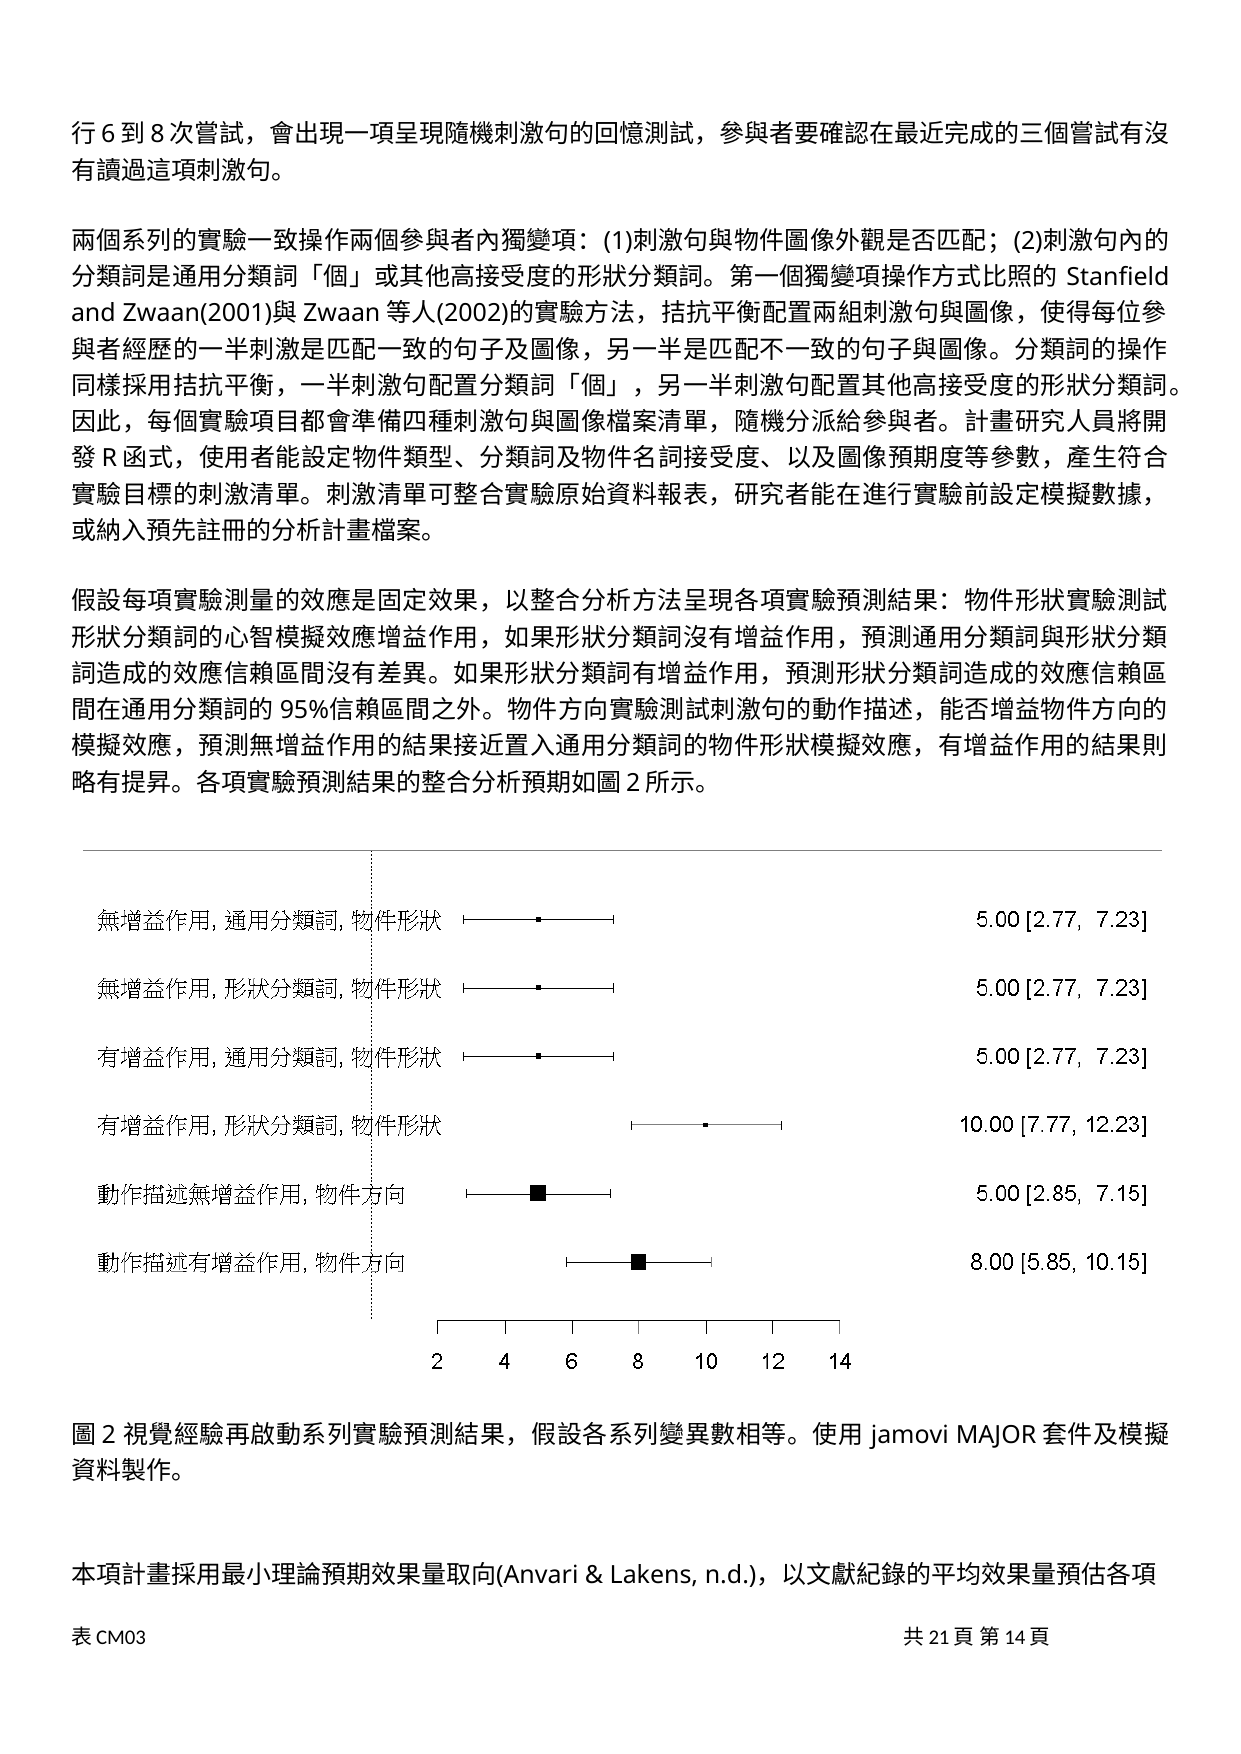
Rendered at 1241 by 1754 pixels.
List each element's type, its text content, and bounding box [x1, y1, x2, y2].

text 本項計畫預定進行的兩個系列實驗：驗證視覺經驗再啟動增益作用的物件形狀及物件方向圖像匹配作業，以及驗證動作經驗再啟動增益作用的物件方向圖像匹配作業。所有實驗程序都是運用OpenSesame(Mathôt, Schreij, & Theeuwes, 2012)與JATOS(Lange, Kühn, & Filevich, 2015)部署，參與者必須使用標準個人電腦或筆記型電腦登入實驗網頁參與。物件形狀模擬效應實驗依照Zwaan et al. (2002)的方法，每個嘗試開始參與者閱讀呈現在螢幕中央的句子，確認理解再按鍵切換目標圖片，參與者在圖片出現起的兩秒鐘之內，判斷圖片中的物件是否為句子裡提到的目標。參與者做出反應或超過反應時限，網頁實驗立即回饋反應正確與否或超過時限的訊息。物件方向模擬效應實驗依照Stanfield and Zwaan(2001)的方法，每個項目的安排與物件形狀模擬效應實驗相同，也安排進行6到8次嘗試，會出現一項呈現隨機刺激句的回憶測試，參與者要確認在最近完成的三個嘗試有沒有讀過這項刺激句。 [71, 114, 1169, 186]
picture [70, 832, 1170, 1381]
text 本項計畫採用最小理論預期效果量取向(Anvari & Lakens, n.d.)，以文獻紀錄的平均效果量預估各項 [71, 1555, 1169, 1591]
text 假設每項實驗測量的效應是固定效果，以整合分析方法呈現各項實驗預測結果：物件形狀實驗測試形狀分類詞的心智模擬效應增益作用，如果形狀分類詞沒有增益作用，預測通用分類詞與形狀分類詞造成的效應信賴區間沒有差異。如果形狀分類詞有增益作用，預測形狀分類詞造成的效應信賴區間在通用分類詞的95%信賴區間之外。物件方向實驗測試刺激句的動作描述，能否增益物件方向的模擬效應，預測無增益作用的結果接近置入通用分類詞的物件形狀模擬效應，有增益作用的結果則略有提昇。各項實驗預測結果的整合分析預期如圖2所示。 [71, 581, 1169, 798]
text 兩個系列的實驗一致操作兩個參與者內獨變項：(1)刺激句與物件圖像外觀是否匹配；(2)刺激句內的分類詞是通用分類詞「個」或其他高接受度的形狀分類詞。第一個獨變項操作方式比照的Stanfield and Zwaan(2001)與Zwaan等人(2002)的實驗方法，拮抗平衡配置兩組刺激句與圖像，使得每位參與者經歷的一半刺激是匹配一致的句子及圖像，另一半是匹配不一致的句子與圖像。分類詞的操作同樣採用拮抗平衡，一半刺激句配置分類詞「個」，另一半刺激句配置其他高接受度的形狀分類詞。因此，每個實驗項目都會準備四種刺激句與圖像檔案清單，隨機分派給參與者。計畫研究人員將開發R函式，使用者能設定物件類型、分類詞及物件名詞接受度、以及圖像預期度等參數，產生符合實驗目標的刺激清單。刺激清單可整合實驗原始資料報表，研究者能在進行實驗前設定模擬數據，或納入預先註冊的分析計畫檔案。 [71, 220, 1169, 547]
text 圖2 視覺經驗再啟動系列實驗預測結果，假設各系列變異數相等。使用jamovi MAJOR套件及模擬資料製作。 [71, 1414, 1169, 1487]
